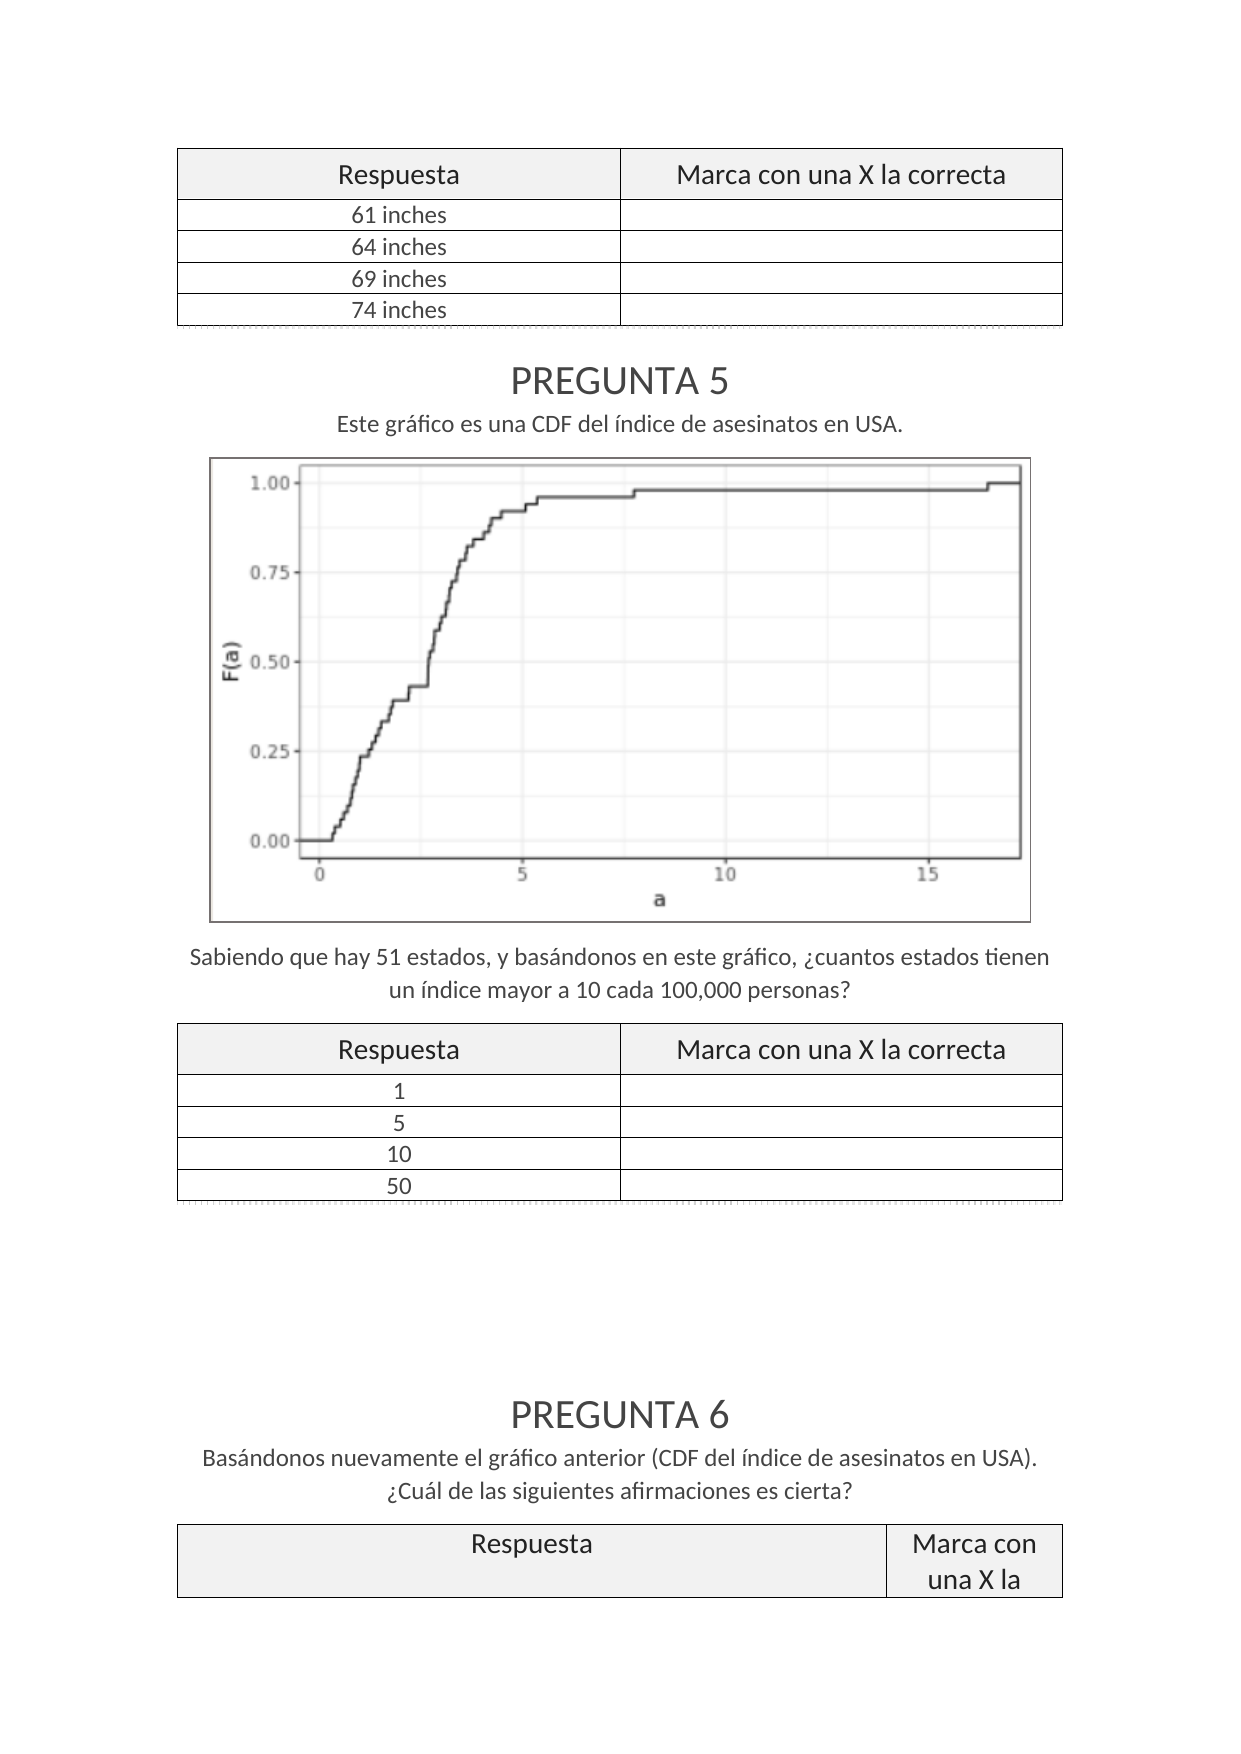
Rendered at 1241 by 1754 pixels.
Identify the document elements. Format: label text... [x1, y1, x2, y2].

table_cell [621, 200, 1062, 230]
table_cell [621, 1075, 1062, 1106]
table_cell 61 inches [178, 200, 620, 230]
table_cell [621, 263, 1062, 293]
table_cell 69 inches [178, 263, 620, 293]
table_cell [621, 231, 1062, 262]
table_cell [621, 1170, 1062, 1200]
table_cell 5 [178, 1107, 620, 1137]
text PREGUNTA 6 [177, 1388, 1063, 1439]
text Basándonos nuevamente el gráfico anterior (CDF del índice de asesinatos en USA). ¿Cuál de las siguientes afirmaciones es cierta? [177, 1442, 1063, 1506]
table_header Marca con una X la correcta [621, 149, 1062, 198]
table_cell [621, 1107, 1062, 1137]
table_cell 50 [178, 1170, 620, 1200]
table_header Respuesta [178, 1525, 886, 1597]
table_cell [621, 1138, 1062, 1169]
table_cell 74 inches [178, 294, 620, 325]
table_header Respuesta [178, 149, 620, 198]
table_cell 1 [178, 1075, 620, 1106]
table_header Marca con una X la correcta [621, 1024, 1062, 1074]
table_cell [621, 294, 1062, 325]
table_cell 64 inches [178, 231, 620, 262]
text PREGUNTA 5 [177, 354, 1063, 404]
table_cell 10 [178, 1138, 620, 1169]
text Sabiendo que hay 51 estados, y basándonos en este gráfico, ¿cuantos estados tienen un índice mayor a 10 cada 100,000 personas? [177, 941, 1063, 1004]
table_header Marca con una X la [887, 1525, 1062, 1597]
table_header Respuesta [178, 1024, 620, 1074]
text Este gráfico es una CDF del índice de asesinatos en USA. [177, 408, 1063, 438]
